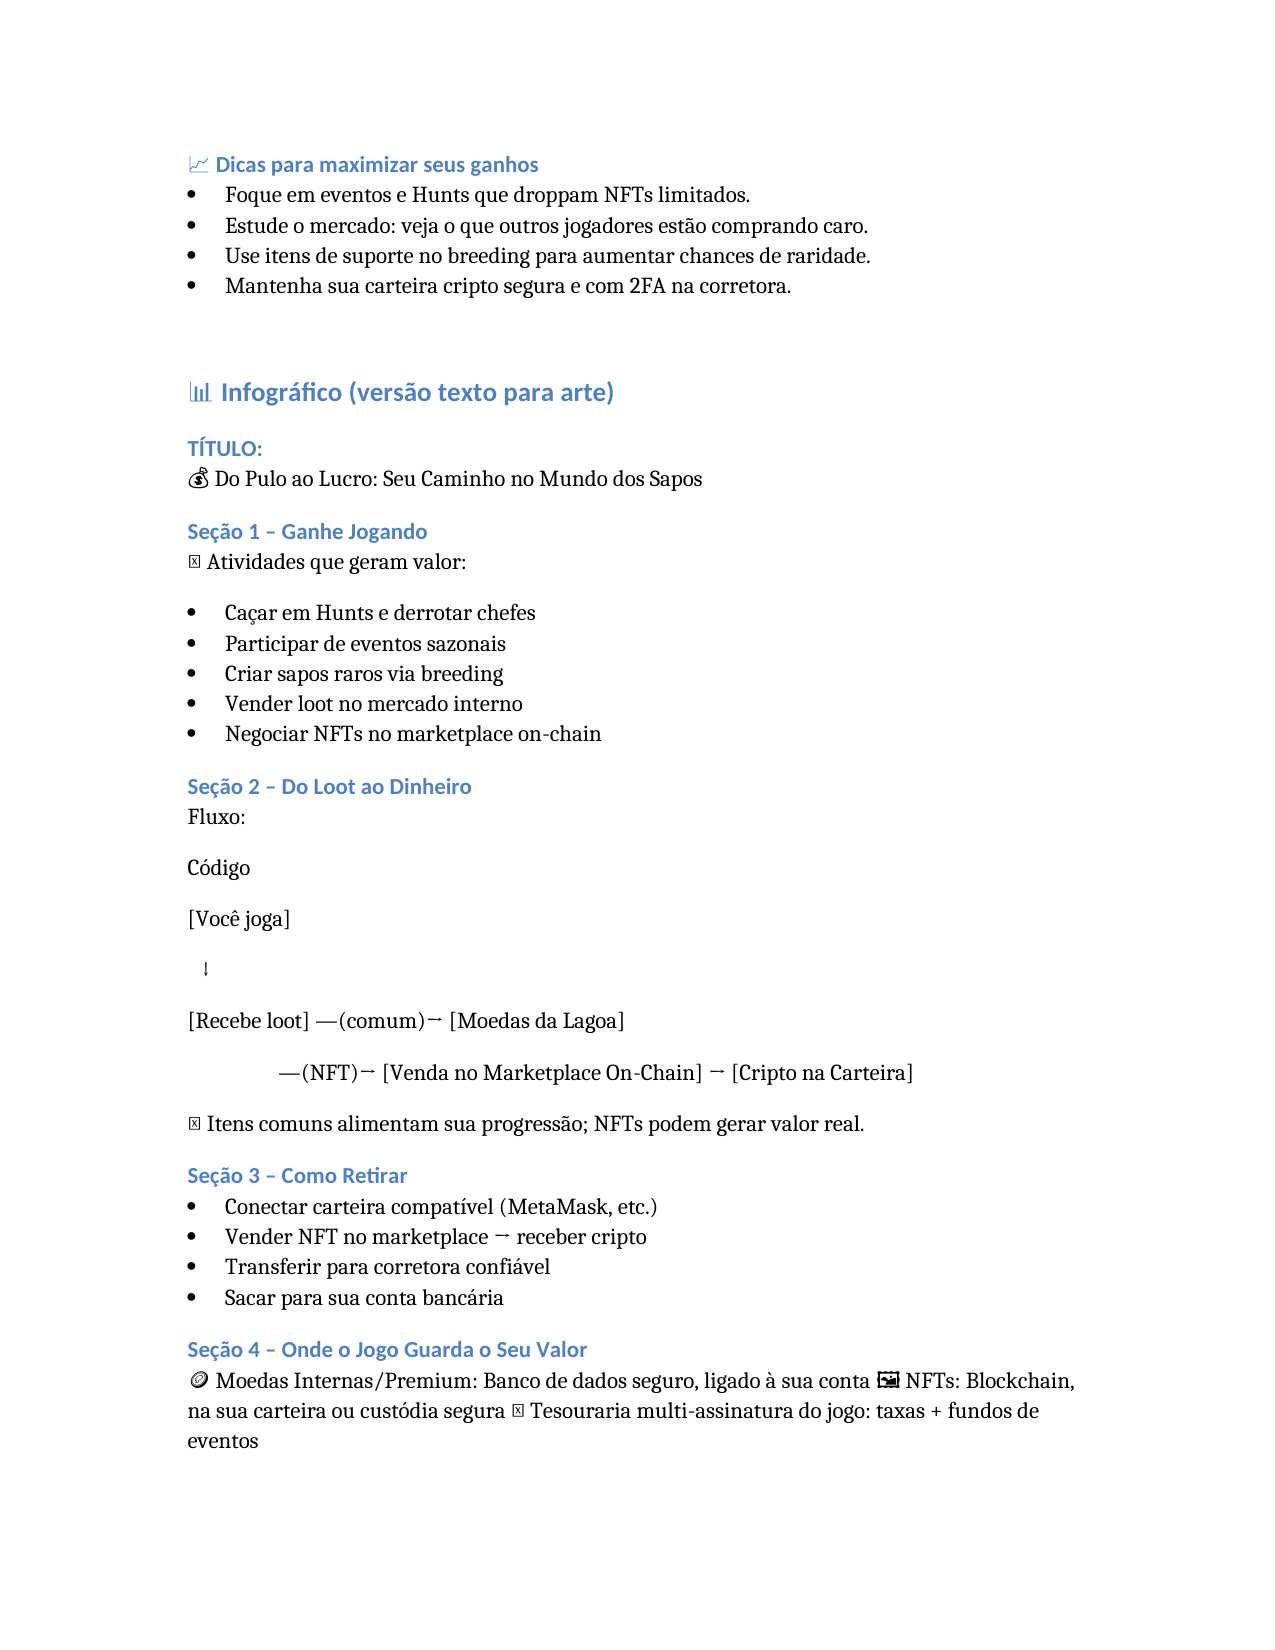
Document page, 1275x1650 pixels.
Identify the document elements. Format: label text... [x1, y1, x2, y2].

subtitle Seção 4 – Onde o Jogo Guarda o Seu Valor [187, 1335, 1087, 1363]
text Fluxo: [187, 804, 1087, 831]
list Negociar NFTs no marketplace on‑chain [187, 721, 1087, 747]
subtitle Seção 2 – Do Loot ao Dinheiro [187, 772, 1087, 800]
subtitle 📊 Infográfico (versão texto para arte) [187, 375, 1087, 408]
text 💡 Itens comuns alimentam sua progressão; NFTs podem gerar valor real. [187, 1110, 1087, 1137]
list Participar de eventos sazonais [187, 630, 1087, 657]
text ↓ [187, 957, 1087, 984]
text 🎯 Atividades que geram valor: [187, 549, 1087, 575]
text Código [187, 855, 1087, 882]
subtitle 📈 Dicas para maximizar seus ganhos [187, 150, 1087, 178]
text 🪙 Moedas Internas/Premium: Banco de dados seguro, ligado à sua conta 🖼 NFTs: Blockchain, na sua carteira ou custódia segura 🏦 Tesouraria multi‑assinatura do jogo: taxas + fundos de eventos [187, 1367, 1087, 1454]
list Mantenha sua carteira cripto segura e com 2FA na corretora. [187, 273, 1087, 299]
text —(NFT)→ [Venda no Marketplace On‑Chain] → [Cripto na Carteira] [187, 1059, 1087, 1086]
list Transferir para corretora confiável [187, 1254, 1087, 1280]
list Sacar para sua conta bancária [187, 1284, 1087, 1311]
subtitle Seção 1 – Ganhe Jogando [187, 517, 1087, 545]
subtitle Seção 3 – Como Retirar [187, 1161, 1087, 1189]
text [Recebe loot] —(comum)→ [Moedas da Lagoa] [187, 1008, 1087, 1035]
list Vender loot no mercado interno [187, 691, 1087, 717]
list Caçar em Hunts e derrotar chefes [187, 600, 1087, 626]
list Conectar carteira compatível (MetaMask, etc.) [187, 1194, 1087, 1220]
subtitle TÍTULO: [187, 434, 1087, 462]
list Vender NFT no marketplace → receber cripto [187, 1224, 1087, 1250]
text [Você joga] [187, 906, 1087, 933]
list Use itens de suporte no breeding para aumentar chances de raridade. [187, 243, 1087, 269]
text 💰 Do Pulo ao Lucro: Seu Caminho no Mundo dos Sapos [187, 466, 1087, 492]
list Foque em eventos e Hunts que droppam NFTs limitados. [187, 182, 1087, 208]
list Criar sapos raros via breeding [187, 661, 1087, 687]
list Estude o mercado: veja o que outros jogadores estão comprando caro. [187, 212, 1087, 239]
